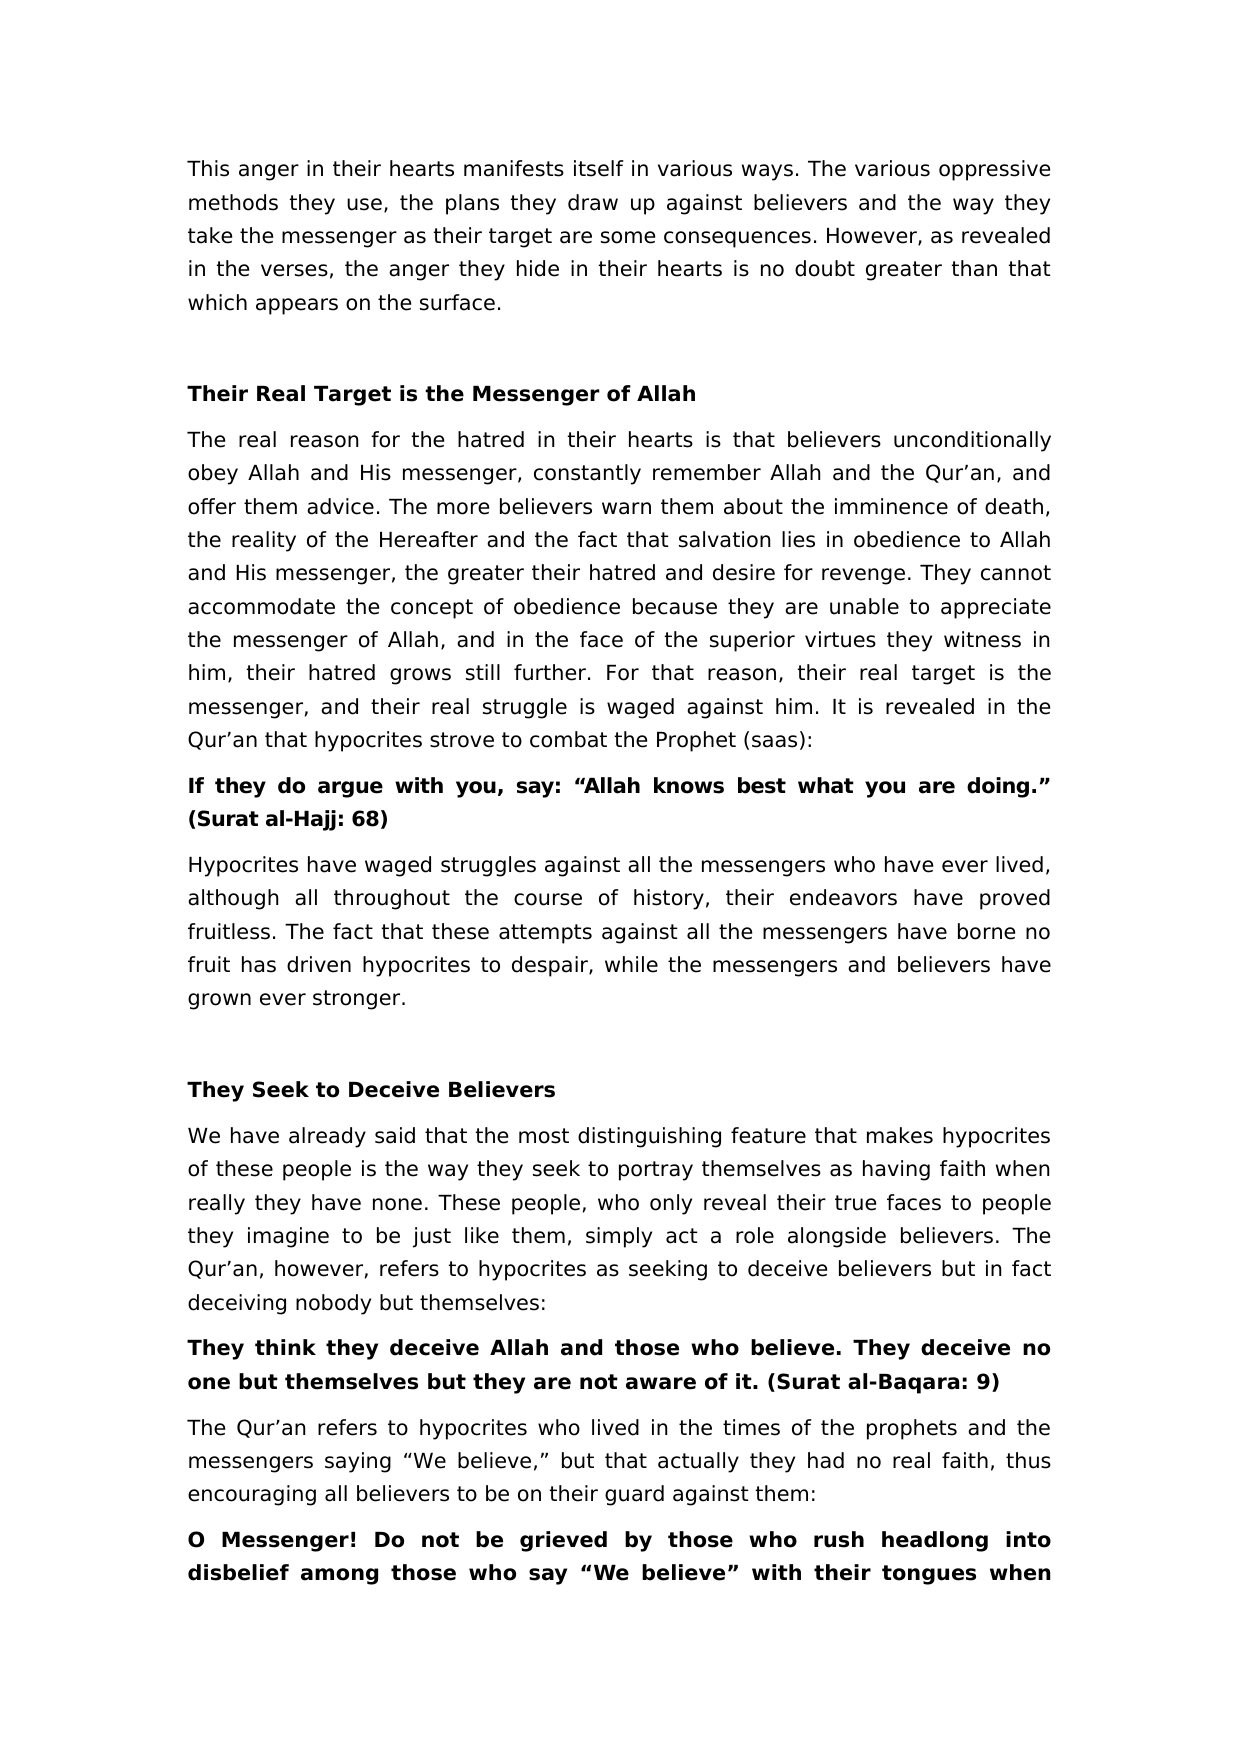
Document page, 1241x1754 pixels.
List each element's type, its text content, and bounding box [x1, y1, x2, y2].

text We have already said that the most distinguishing feature that makes hypocrites of these people is the way they seek to portray themselves as having faith when really they have none. These people, who only reveal their true faces to people they imagine to be just like them, simply act a role alongside believers. The Qur’an, however, refers to hypocrites as seeking to deceive believers but in fact deceiving nobody but themselves: [187, 1117, 1053, 1317]
text O Messenger! Do not be grieved by those who rush headlong into disbelief among those who say “We believe” with their tongues when [187, 1521, 1053, 1587]
text The Qur’an refers to hypocrites who lived in the times of the prophets and the messengers saying “We believe,” but that actually they had no real faith, thus encouraging all believers to be on their guard against them: [187, 1408, 1053, 1508]
text They think they deceive Allah and those who believe. They deceive no one but themselves but they are not aware of it. (Surat al-Baqara: 9) [187, 1329, 1053, 1396]
text If they do argue with you, say: “Allah knows best what you are doing.” (Surat al-Hajj: 68) [187, 767, 1053, 833]
text The real reason for the hatred in their hearts is that believers unconditionally obey Allah and His messenger, constantly remember Allah and the Qur’an, and offer them advice. The more believers warn them about the imminence of death, the reality of the Hereafter and the fact that salvation lies in obedience to Allah and His messenger, the greater their hatred and desire for revenge. They cannot accommodate the concept of obedience because they are unable to appreciate the messenger of Allah, and in the face of the superior virtues they witness in him, their hatred grows still further. For that reason, their real target is the messenger, and their real struggle is waged against him. It is revealed in the Qur’an that hypocrites strove to combat the Prophet (saas): [187, 421, 1053, 754]
subtitle They Seek to Deceive Believers [187, 1071, 1053, 1104]
subtitle Their Real Target is the Messenger of Allah [187, 375, 1053, 408]
text Hypocrites have waged struggles against all the messengers who have ever lived, although all throughout the course of history, their endeavors have proved fruitless. The fact that these attempts against all the messengers have borne no fruit has driven hypocrites to despair, while the messengers and believers have grown ever stronger. [187, 846, 1053, 1012]
text This anger in their hearts manifests itself in various ways. The various oppressive methods they use, the plans they draw up against believers and the way they take the messenger as their target are some consequences. However, as revealed in the verses, the anger they hide in their hearts is no doubt greater than that which appears on the surface. [187, 150, 1053, 317]
